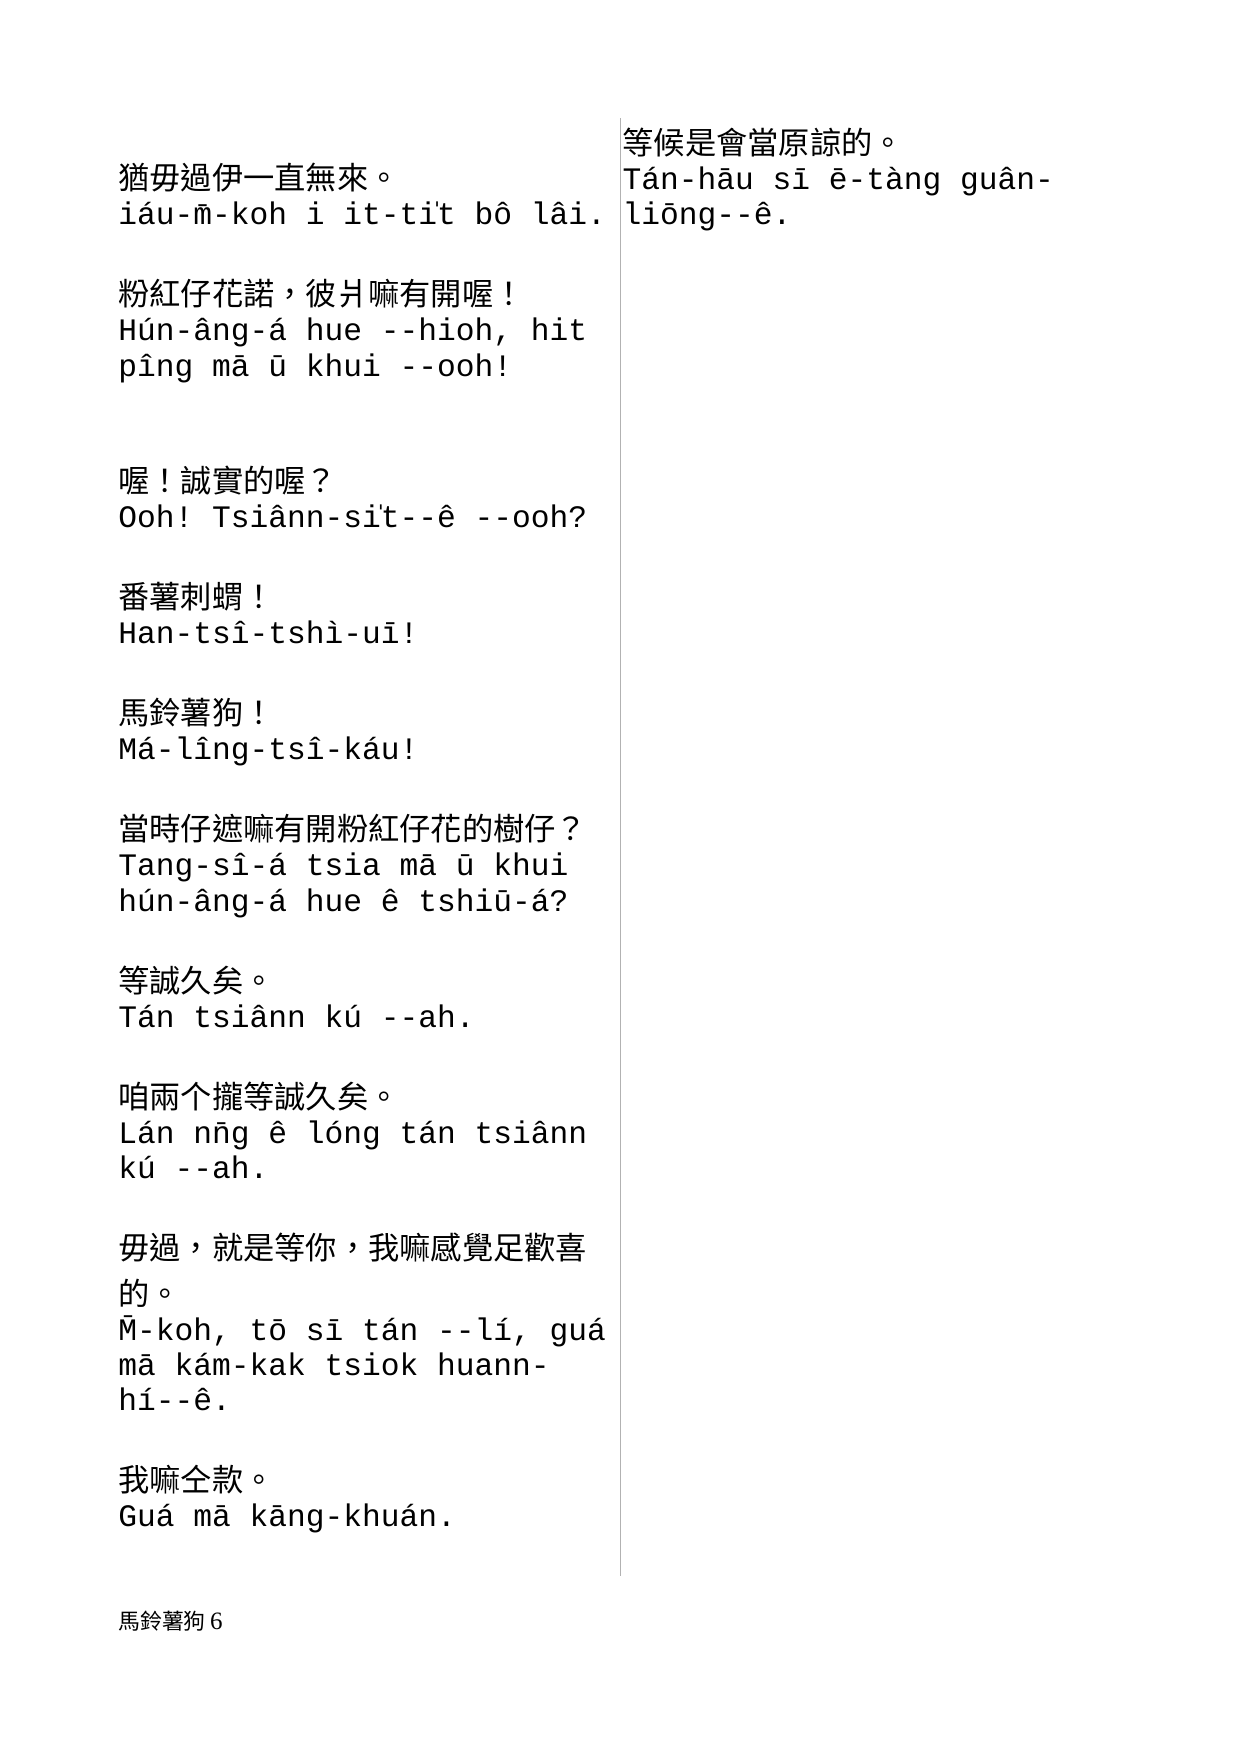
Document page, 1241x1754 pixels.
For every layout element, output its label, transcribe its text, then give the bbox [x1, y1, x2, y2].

text 等候是會當原諒的。 [622, 118, 1122, 163]
text 粉紅仔花諾，彼爿嘛有開喔！ [118, 269, 618, 315]
text 馬鈴薯狗！ [118, 688, 618, 734]
text Lán nn̄g ê lóng tán tsiânn kú --ah. [118, 1117, 618, 1188]
text 當時仔遮嘛有開粉紅仔花的樹仔？ [118, 804, 618, 850]
text Tán tsiânn kú --ah. [118, 1001, 618, 1037]
text 猶毋過伊一直無來。 [118, 153, 618, 199]
text Má-lîng-tsî-káu! [118, 734, 618, 769]
text Han-tsî-tshì-uī! [118, 618, 618, 653]
text Tang-sî-á tsia mā ū khui hún-âng-á hue ê tshiū-á? [118, 850, 618, 921]
text 我嘛仝款。 [118, 1456, 618, 1501]
text Ooh! Tsiânn-si̍t--ê --ooh? [118, 502, 618, 537]
text Tán-hāu sī ē-tàng guân-liōng--ê. [622, 163, 1122, 234]
text Guá mā kāng-khuán. [118, 1501, 618, 1536]
text 毋過，就是等你，我嘛感覺足歡喜的。 [118, 1223, 618, 1314]
text 喔！誠實的喔？ [118, 456, 618, 502]
text M̄-koh, tō sī tán --lí, guá mā kám-kak tsiok huann-hí--ê. [118, 1314, 618, 1420]
text 咱兩个攏等誠久矣。 [118, 1072, 618, 1117]
text iáu-m̄-koh i it-ti̍t bô lâi. [118, 199, 618, 234]
text Hún-âng-á hue --hioh, hit pîng mā ū khui --ooh! [118, 315, 618, 386]
text 番薯刺蝟！ [118, 572, 618, 618]
text 等誠久矣。 [118, 956, 618, 1001]
